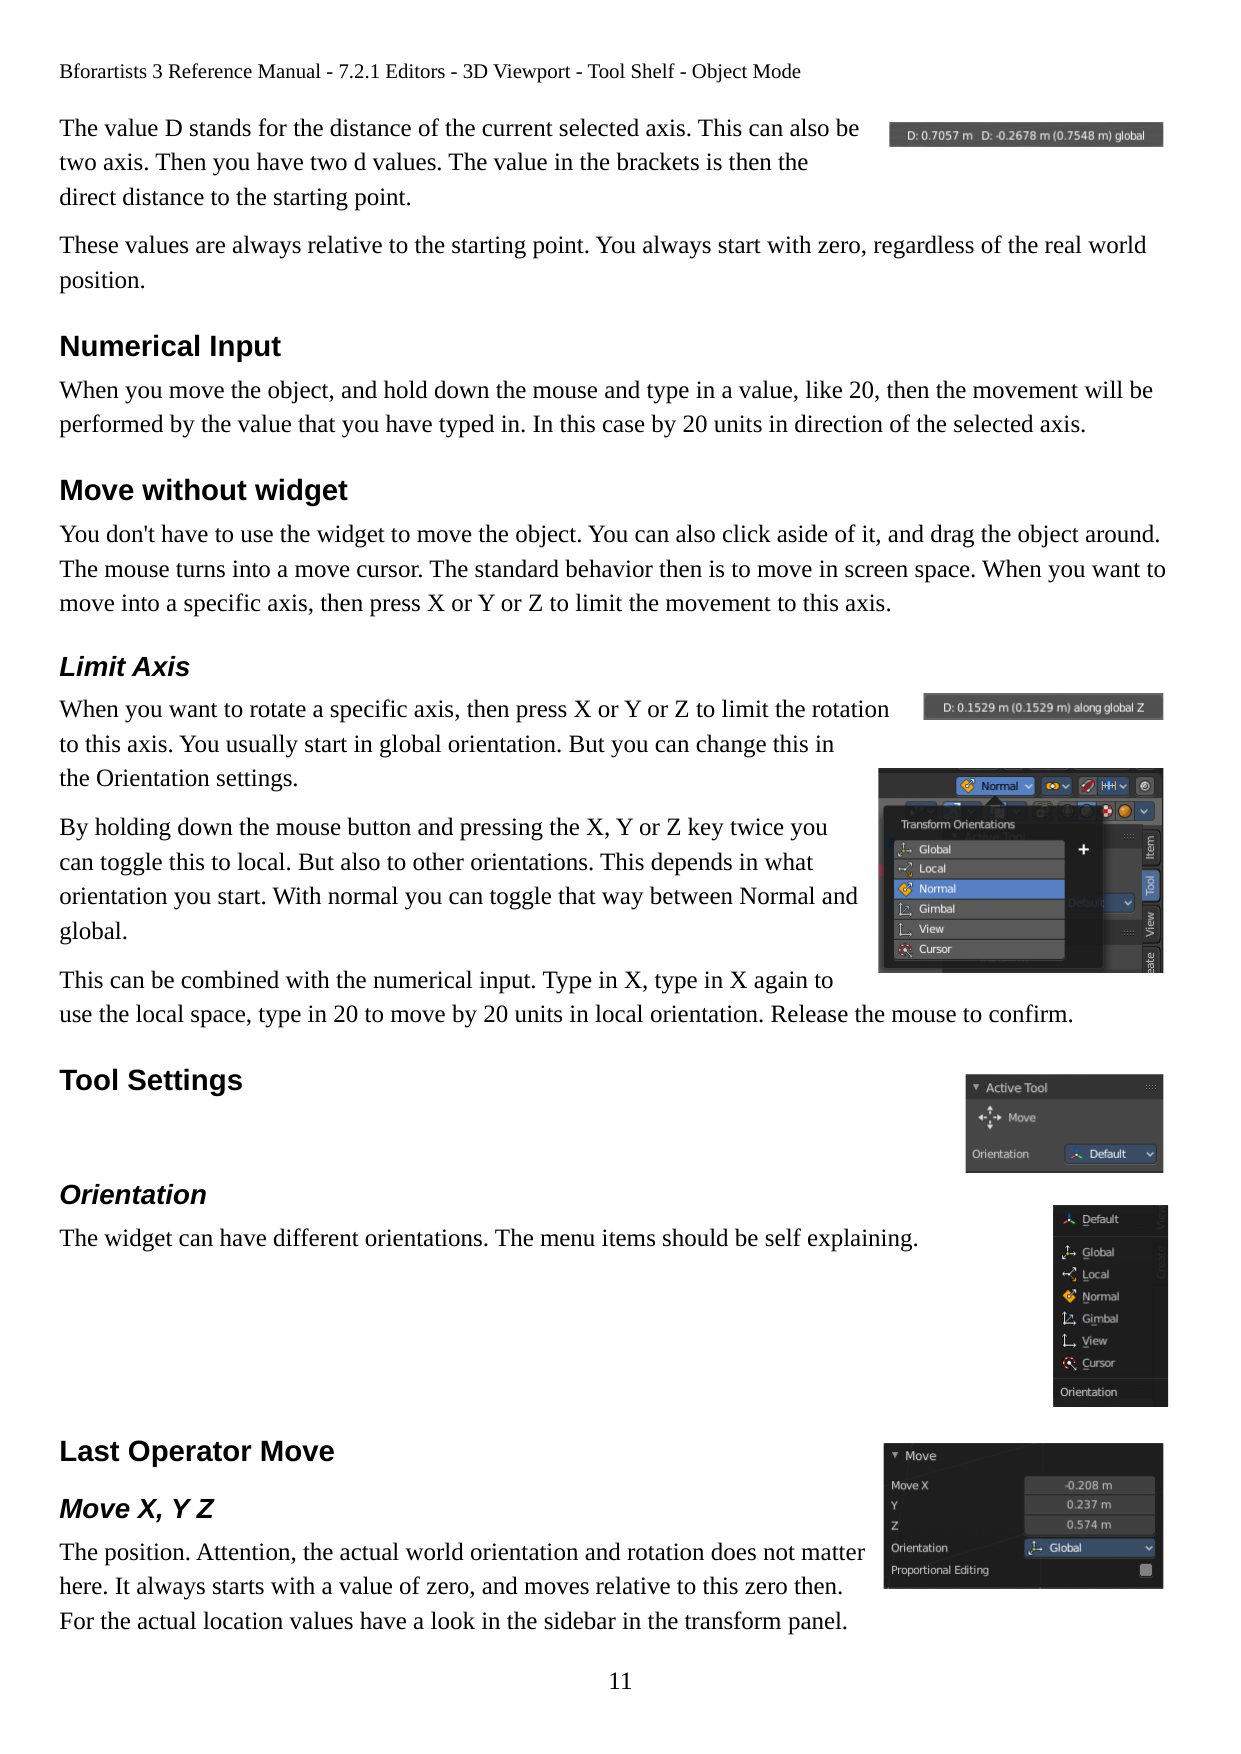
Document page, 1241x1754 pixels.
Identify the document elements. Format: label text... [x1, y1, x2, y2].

picture [878, 768, 1164, 973]
picture [965, 1074, 1164, 1173]
subtitle Move X, Y Z [59, 1492, 883, 1524]
text The value D stands for the distance of the current selected axis. This can also be two axis. Then you have two d values. The value in the brackets is then the direct distance to the starting point. [59, 113, 1181, 210]
picture [1053, 1205, 1169, 1407]
text You don't have to use the widget to move the object. You can also click aside of it, and drag the object around. The mouse turns into a move cursor. The standard behavior then is to move in screen space. When you want to move into a specific axis, then press X or Y or Z to limit the movement to this axis. [59, 519, 1181, 617]
subtitle Orientation [59, 1178, 1181, 1210]
picture [889, 122, 1164, 147]
subtitle [1164, 1492, 1181, 1524]
text When you want to rotate a specific axis, then press X or Y or Z to limit the rotation to this axis. You usually start in global orientation. But you can change this in the Orientation settings. [59, 694, 1181, 792]
subtitle Numerical Input [59, 329, 1181, 362]
text When you move the object, and hold down the mouse and type in a value, like 20, then the movement will be performed by the value that you have typed in. In this case by 20 units in direction of the selected axis. [59, 375, 1181, 438]
subtitle Limit Axis [59, 650, 1181, 682]
subtitle Move without widget [59, 473, 1181, 507]
text The widget can have different orientations. The menu items should be self explaining. [59, 1223, 1053, 1252]
text This can be combined with the numerical input. Type in X, type in X again to use the local space, type in 20 to move by 20 units in local orientation. Release the mouse to confirm. [59, 965, 1181, 1028]
picture [883, 1443, 1164, 1589]
subtitle Last Operator Move [59, 1434, 1181, 1467]
subtitle Tool Settings [59, 1063, 1181, 1097]
picture [923, 693, 1164, 720]
text The position. Attention, the actual world orientation and rotation does not matter here. It always starts with a value of zero, and moves relative to this zero then. For the actual location values have a look in the sidebar in the transform panel. [59, 1537, 1181, 1634]
text By holding down the mouse button and pressing the X, Y or Z key twice you can toggle this to local. But also to other orientations. This depends in what orientation you start. With normal you can toggle that way between Normal and global. [59, 812, 878, 944]
text These values are always relative to the starting point. You always start with zero, regardless of the real world position. [59, 231, 1181, 294]
